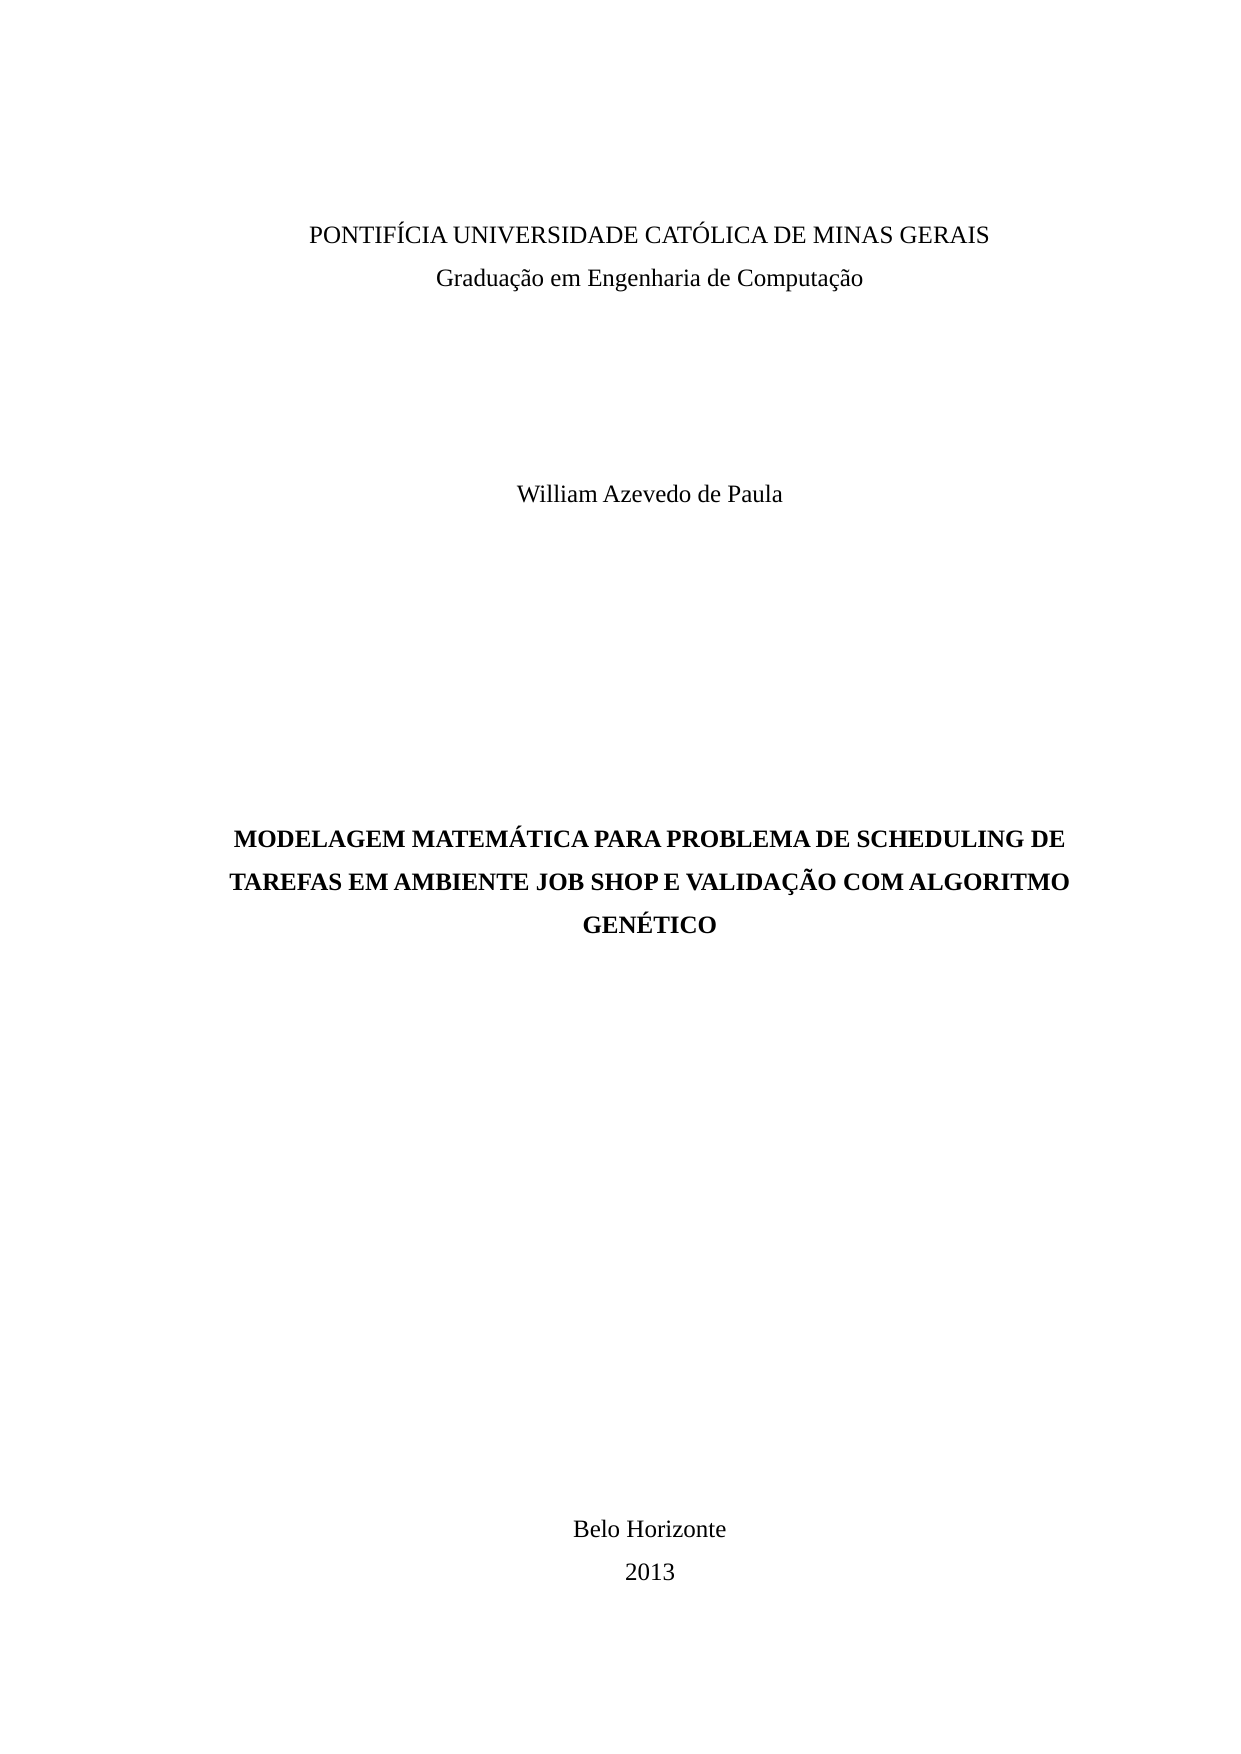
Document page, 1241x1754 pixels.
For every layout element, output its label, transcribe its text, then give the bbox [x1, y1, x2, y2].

text MODELAGEM MATEMÁTICA PARA PROBLEMA DE SCHEDULING DE TAREFAS EM AMBIENTE JOB SHOP E VALIDAÇÃO COM ALGORITMO GENÉTICO [177, 824, 1122, 939]
text 2013 [177, 1557, 1122, 1586]
text Belo Horizonte [177, 1514, 1122, 1543]
text William Azevedo de Paula [177, 479, 1122, 508]
text PONTIFÍCIA UNIVERSIDADE CATÓLICA DE MINAS GERAIS [177, 220, 1122, 249]
text Graduação em Engenharia de Computação [177, 263, 1122, 292]
